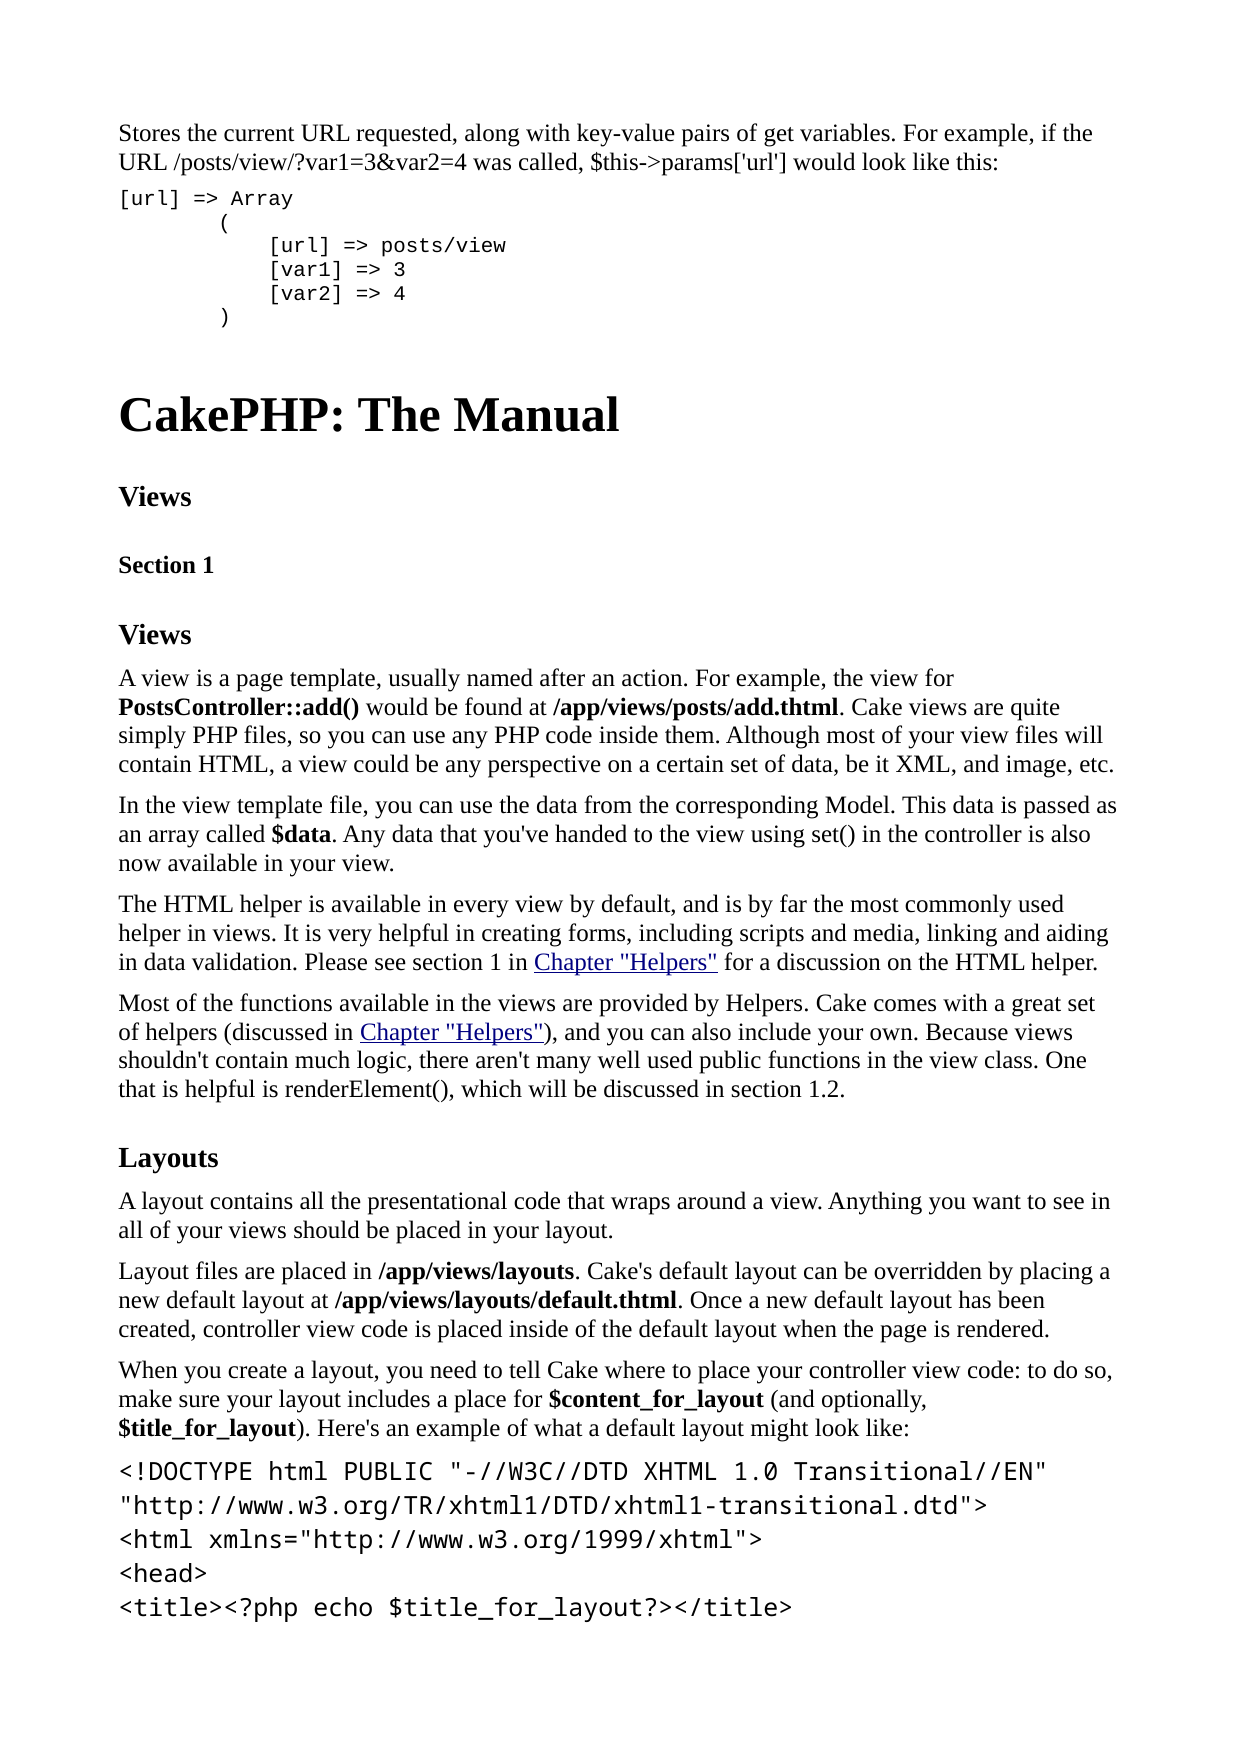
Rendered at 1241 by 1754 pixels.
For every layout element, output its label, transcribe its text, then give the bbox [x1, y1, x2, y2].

text The HTML helper is available in every view by default, and is by far the most commonly used helper in views. It is very helpful in creating forms, including scripts and media, linking and aiding in data validation. Please see section 1 in Chapter "Helpers" for a discussion on the HTML helper. [118, 889, 1122, 975]
text When you create a layout, you need to tell Cake where to place your controller view code: to do so, make sure your layout includes a place for $content_for_layout (and optionally, $title_for_layout). Here's an example of what a default layout might look like: [118, 1355, 1122, 1441]
text <!DOCTYPE html PUBLIC "-//W3C//DTD XHTML 1.0 Transitional//EN" "http://www.w3.org/TR/xhtml1/DTD/xhtml1-transitional.dtd"> <html xmlns="http://www.w3.org/1999/xhtml"> <head> <title><?php echo $title_for_layout?></title> [118, 1454, 1122, 1624]
text A layout contains all the presentational code that wraps around a view. Anything you want to see in all of your views should be placed in your layout. [118, 1186, 1122, 1244]
subtitle Layouts [118, 1140, 1122, 1174]
text [url] => posts/view [118, 235, 1122, 259]
text ( [118, 212, 1122, 235]
subtitle CakePHP: The Manual [118, 384, 1122, 442]
text [var1] => 3 [118, 259, 1122, 283]
text [url] => Array [118, 188, 1122, 212]
text ) [118, 306, 1122, 330]
text In the view template file, you can use the data from the corresponding Model. This data is passed as an array called $data. Any data that you've handed to the view using set() in the controller is also now available in your view. [118, 790, 1122, 877]
text [var2] => 4 [118, 283, 1122, 306]
subtitle Views [118, 617, 1122, 650]
text Layout files are placed in /app/views/layouts. Cake's default layout can be overridden by placing a new default layout at /app/views/layouts/default.thtml. Once a new default layout has been created, controller view code is placed inside of the default layout when the page is rendered. [118, 1256, 1122, 1343]
text Most of the functions available in the views are provided by Helpers. Cake comes with a great set of helpers (discussed in Chapter "Helpers"), and you can also include your own. Because views shouldn't contain much logic, there aren't many well used public functions in the view class. One that is helpful is renderElement(), which will be discussed in section 1.2. [118, 988, 1122, 1103]
text A view is a page template, usually named after an action. For example, the view for PostsController::add() would be found at /app/views/posts/add.thtml. Cake views are quite simply PHP files, so you can use any PHP code inside them. Although most of your view files will contain HTML, a view could be any perspective on a certain set of data, be it XML, and image, etc. [118, 663, 1122, 778]
subtitle Views [118, 479, 1122, 513]
text Stores the current URL requested, along with key-value pairs of get variables. For example, if the URL /posts/view/?var1=3&var2=4 was called, $this->params['url'] would look like this: [118, 118, 1122, 176]
subtitle Section 1 [118, 551, 1122, 579]
